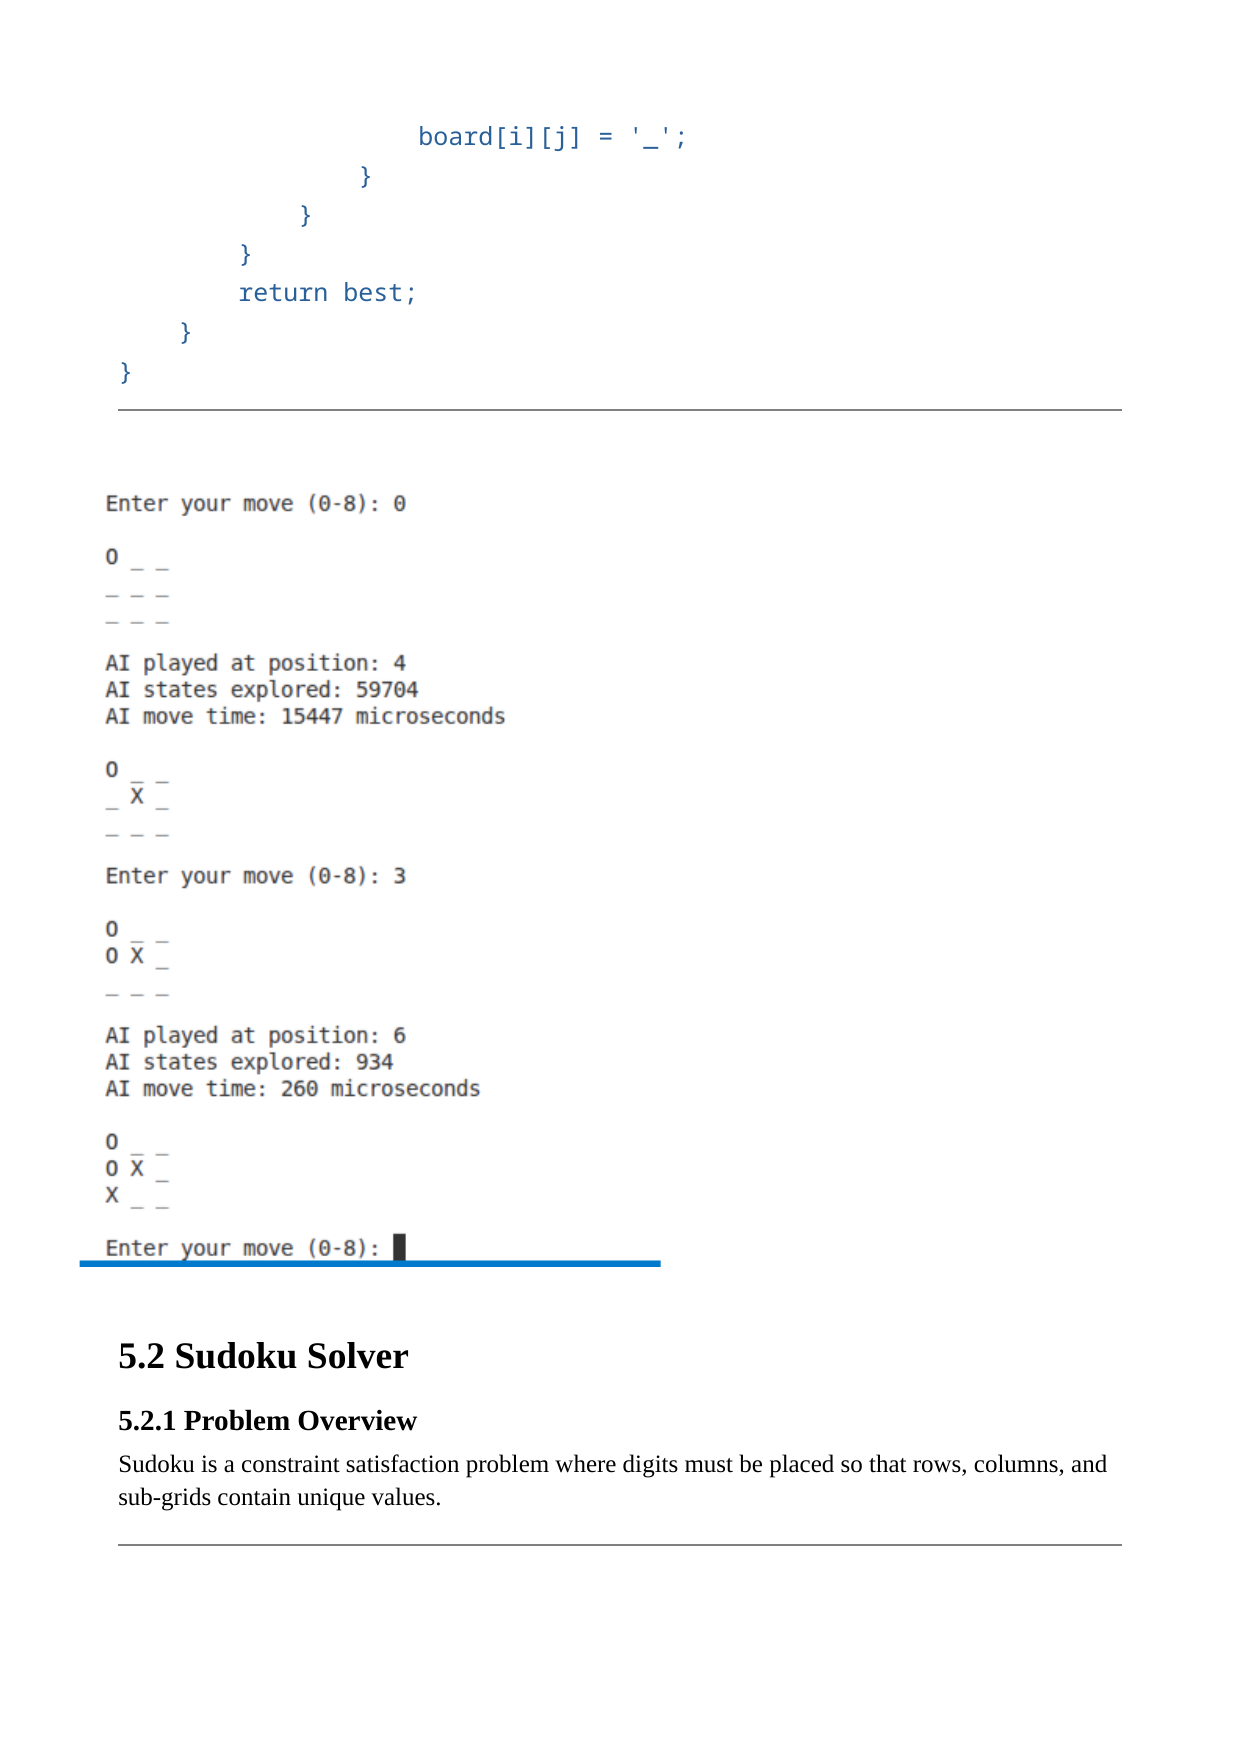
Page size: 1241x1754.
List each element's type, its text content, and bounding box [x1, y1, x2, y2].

picture [79, 467, 661, 1267]
text } [118, 314, 1122, 348]
text } [118, 236, 1122, 270]
text } [118, 353, 1122, 387]
text board[i][j] = '_'; [118, 118, 1122, 152]
text } [118, 157, 1122, 191]
text return best; [118, 275, 1122, 309]
text } [118, 196, 1122, 231]
text Sudoku is a constraint satisfaction problem where digits must be placed so that rows, columns, and sub-grids contain unique values. [118, 1449, 1122, 1511]
subtitle 5.2 Sudoku Solver [118, 1333, 1122, 1376]
subtitle 5.2.1 Problem Overview [118, 1403, 1122, 1437]
